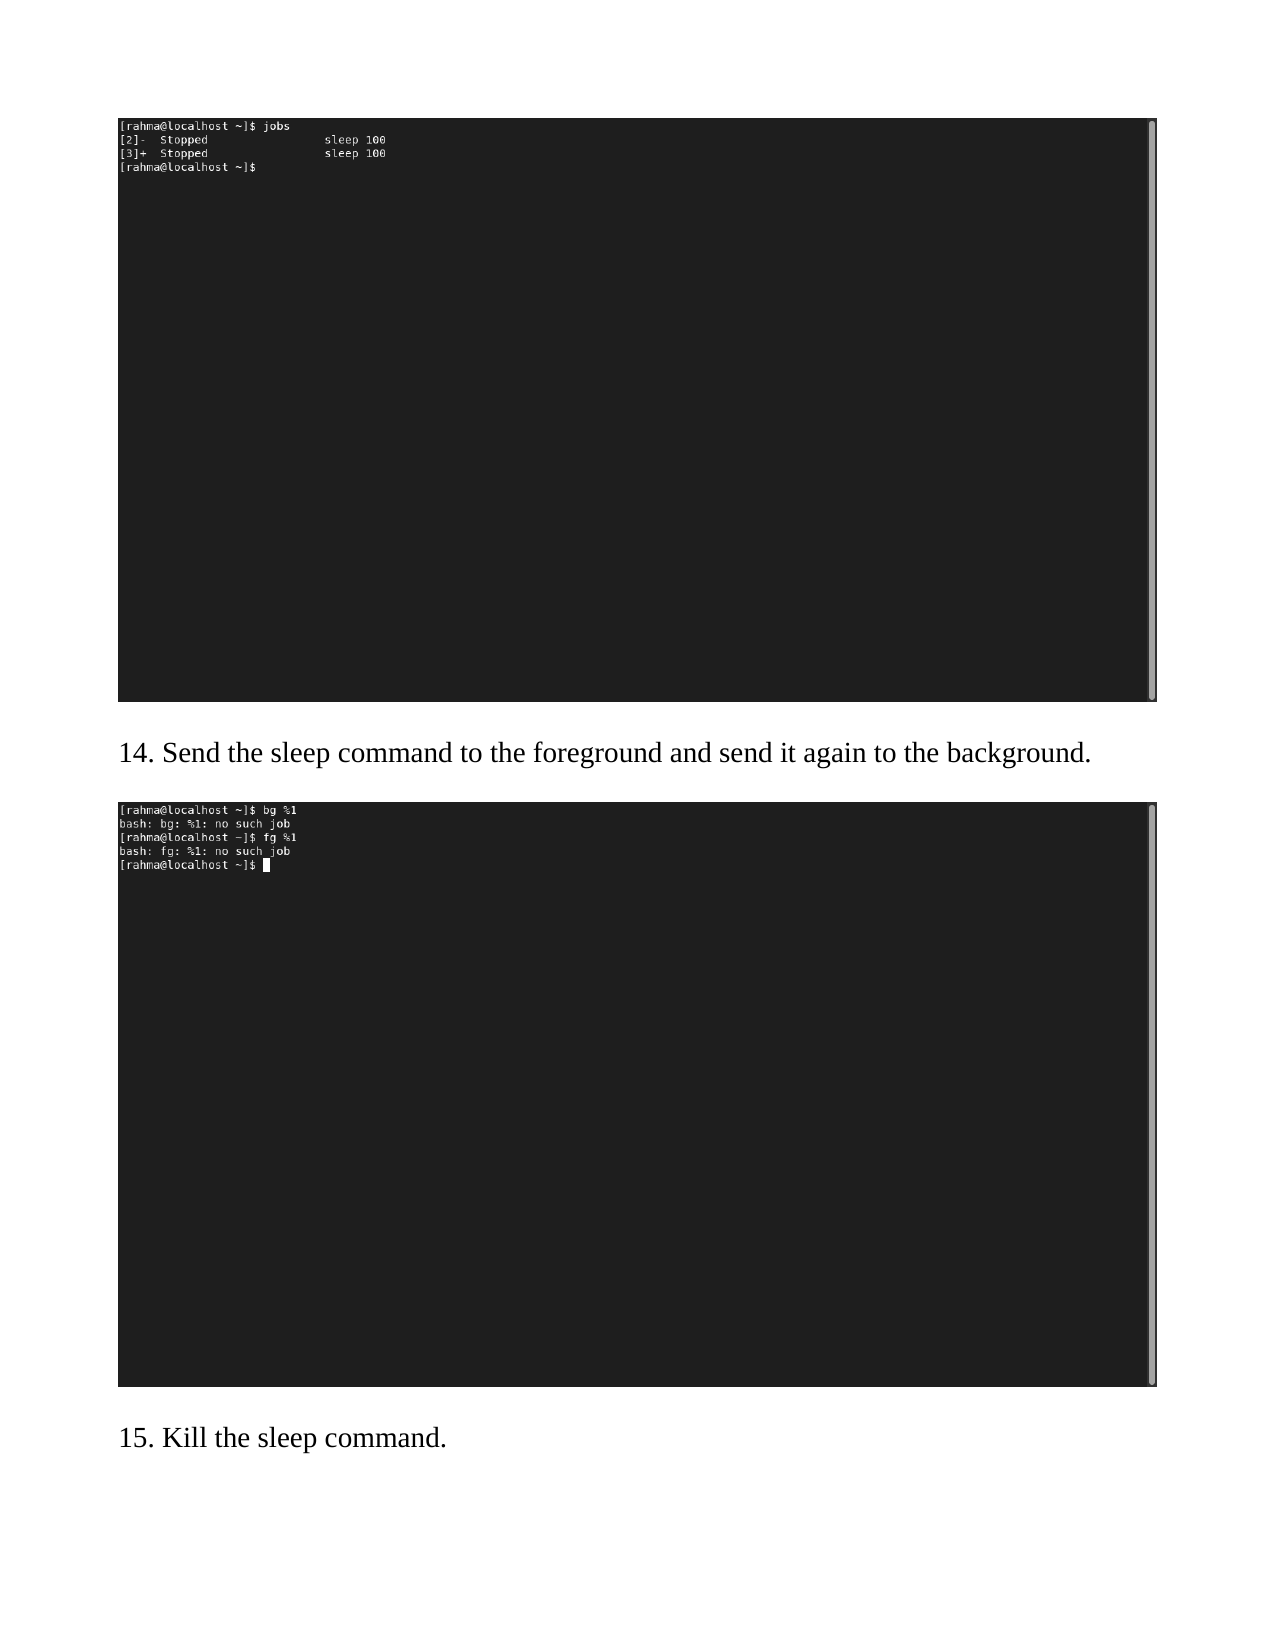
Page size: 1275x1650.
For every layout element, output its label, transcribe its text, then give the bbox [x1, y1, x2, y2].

picture [118, 802, 1157, 1387]
picture [118, 118, 1157, 702]
text 15. Kill the sleep command. [118, 1420, 1157, 1454]
text 14. Send the sleep command to the foreground and send it again to the background. [118, 736, 1157, 769]
